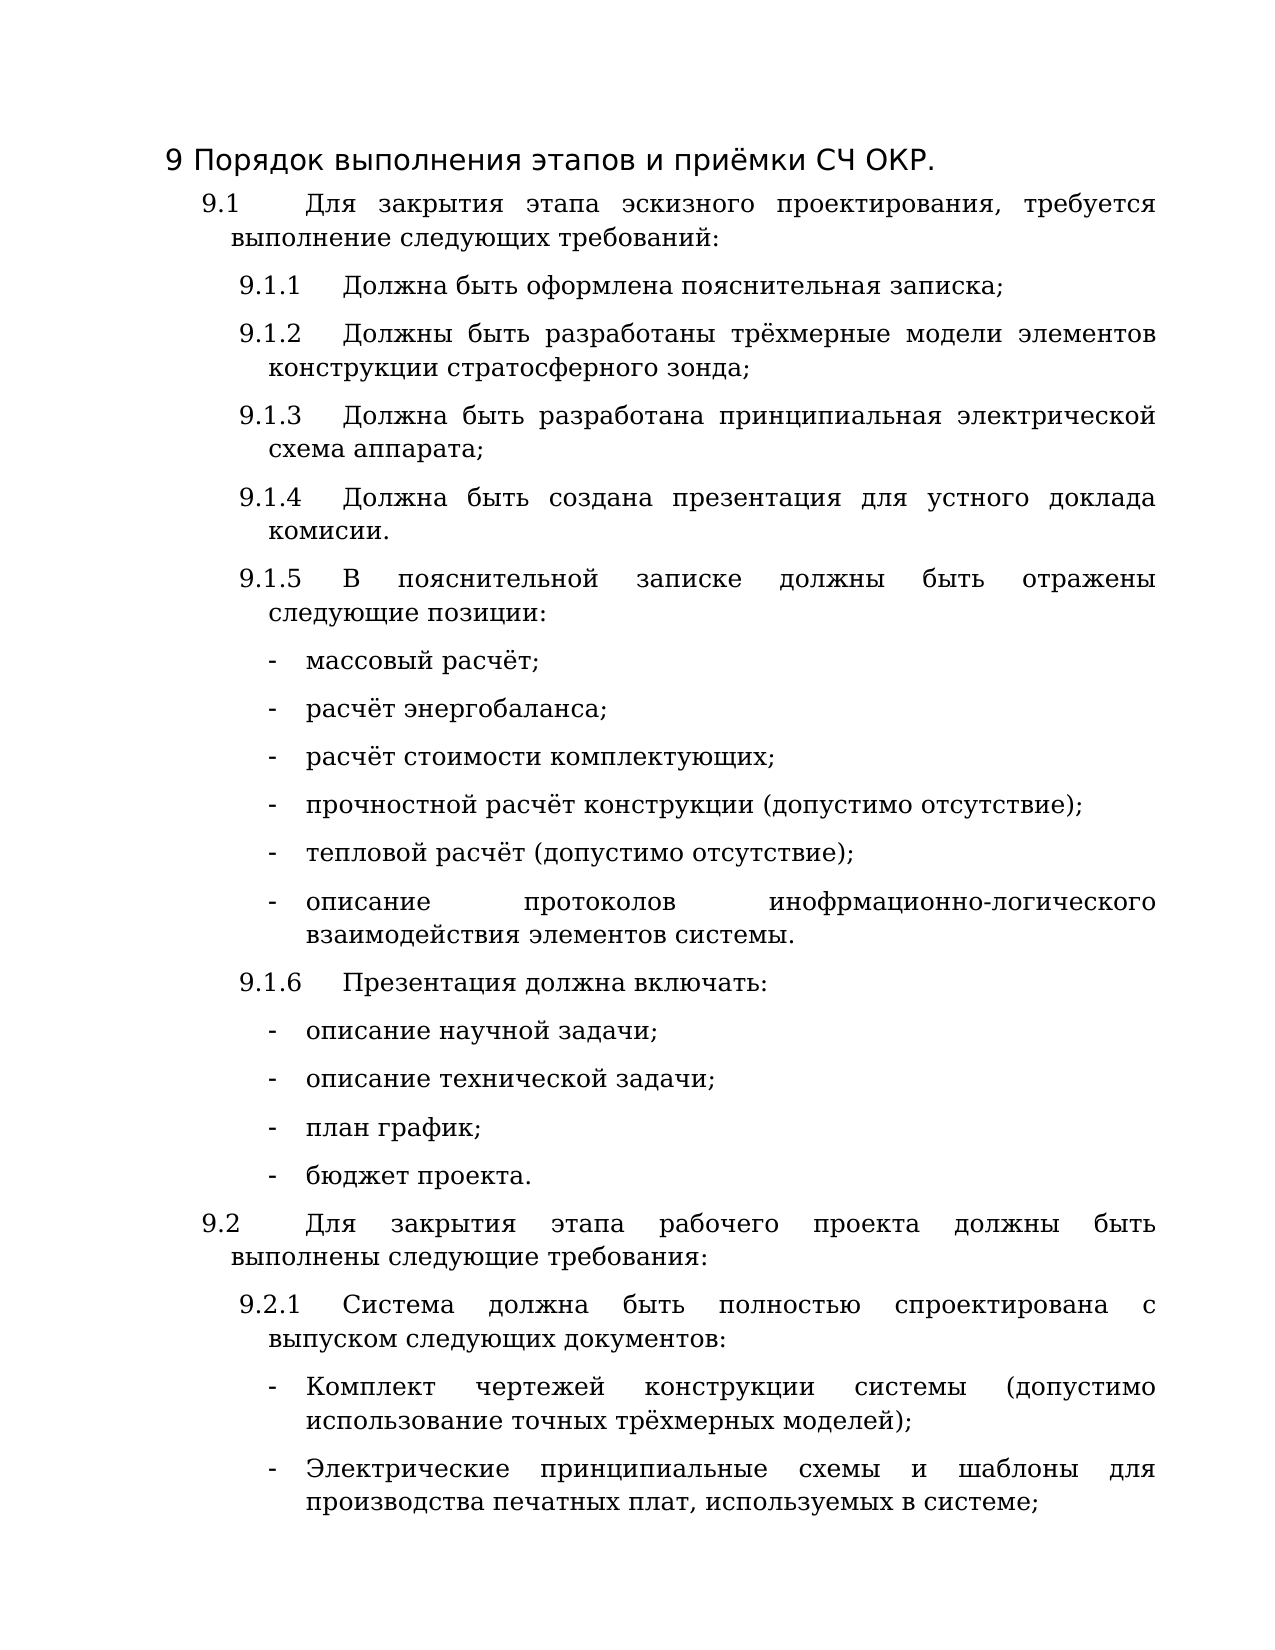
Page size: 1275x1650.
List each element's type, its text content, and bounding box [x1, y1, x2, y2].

list бюджет проекта. [268, 1161, 1157, 1190]
subtitle Порядок выполнения этапов и приёмки СЧ ОКР. [156, 143, 1157, 177]
list Должна быть разработана принципиальная электрической схема аппарата; [231, 401, 1157, 464]
list Электрические принципиальные схемы и шаблоны для производства печатных плат, используемых в системе; [268, 1454, 1157, 1517]
list Презентация должна включать: [231, 968, 1157, 997]
list Для закрытия этапа рабочего проекта должны быть выполнены следующие требования: [193, 1209, 1157, 1272]
list Для закрытия этапа эскизного проектирования, требуется выполнение следующих требований: [193, 189, 1157, 252]
list Должна быть оформлена пояснительная записка; [231, 271, 1157, 300]
list прочностной расчёт конструкции (допустимо отсутствие); [268, 790, 1157, 819]
list описание технической задачи; [268, 1064, 1157, 1094]
list Система должна быть полностью спроектирована с выпуском следующих документов: [231, 1291, 1157, 1353]
list В пояснительной записке должны быть отражены следующие позиции: [231, 564, 1157, 627]
list расчёт стоимости комплектующих; [268, 742, 1157, 771]
list Должна быть создана презентация для устного доклада комисии. [231, 483, 1157, 545]
list массовый расчёт; [268, 646, 1157, 675]
list тепловой расчёт (допустимо отсутствие); [268, 838, 1157, 868]
list план график; [268, 1113, 1157, 1142]
list описание научной задачи; [268, 1016, 1157, 1046]
list описание протоколов инофрмационно-логического взаимодействия элементов системы. [268, 887, 1157, 949]
list Должны быть разработаны трёхмерные модели элементов конструкции стратосферного зонда; [231, 319, 1157, 382]
list расчёт энергобаланса; [268, 694, 1157, 723]
list Комплект чертежей конструкции системы (допустимо использование точных трёхмерных моделей); [268, 1372, 1157, 1435]
